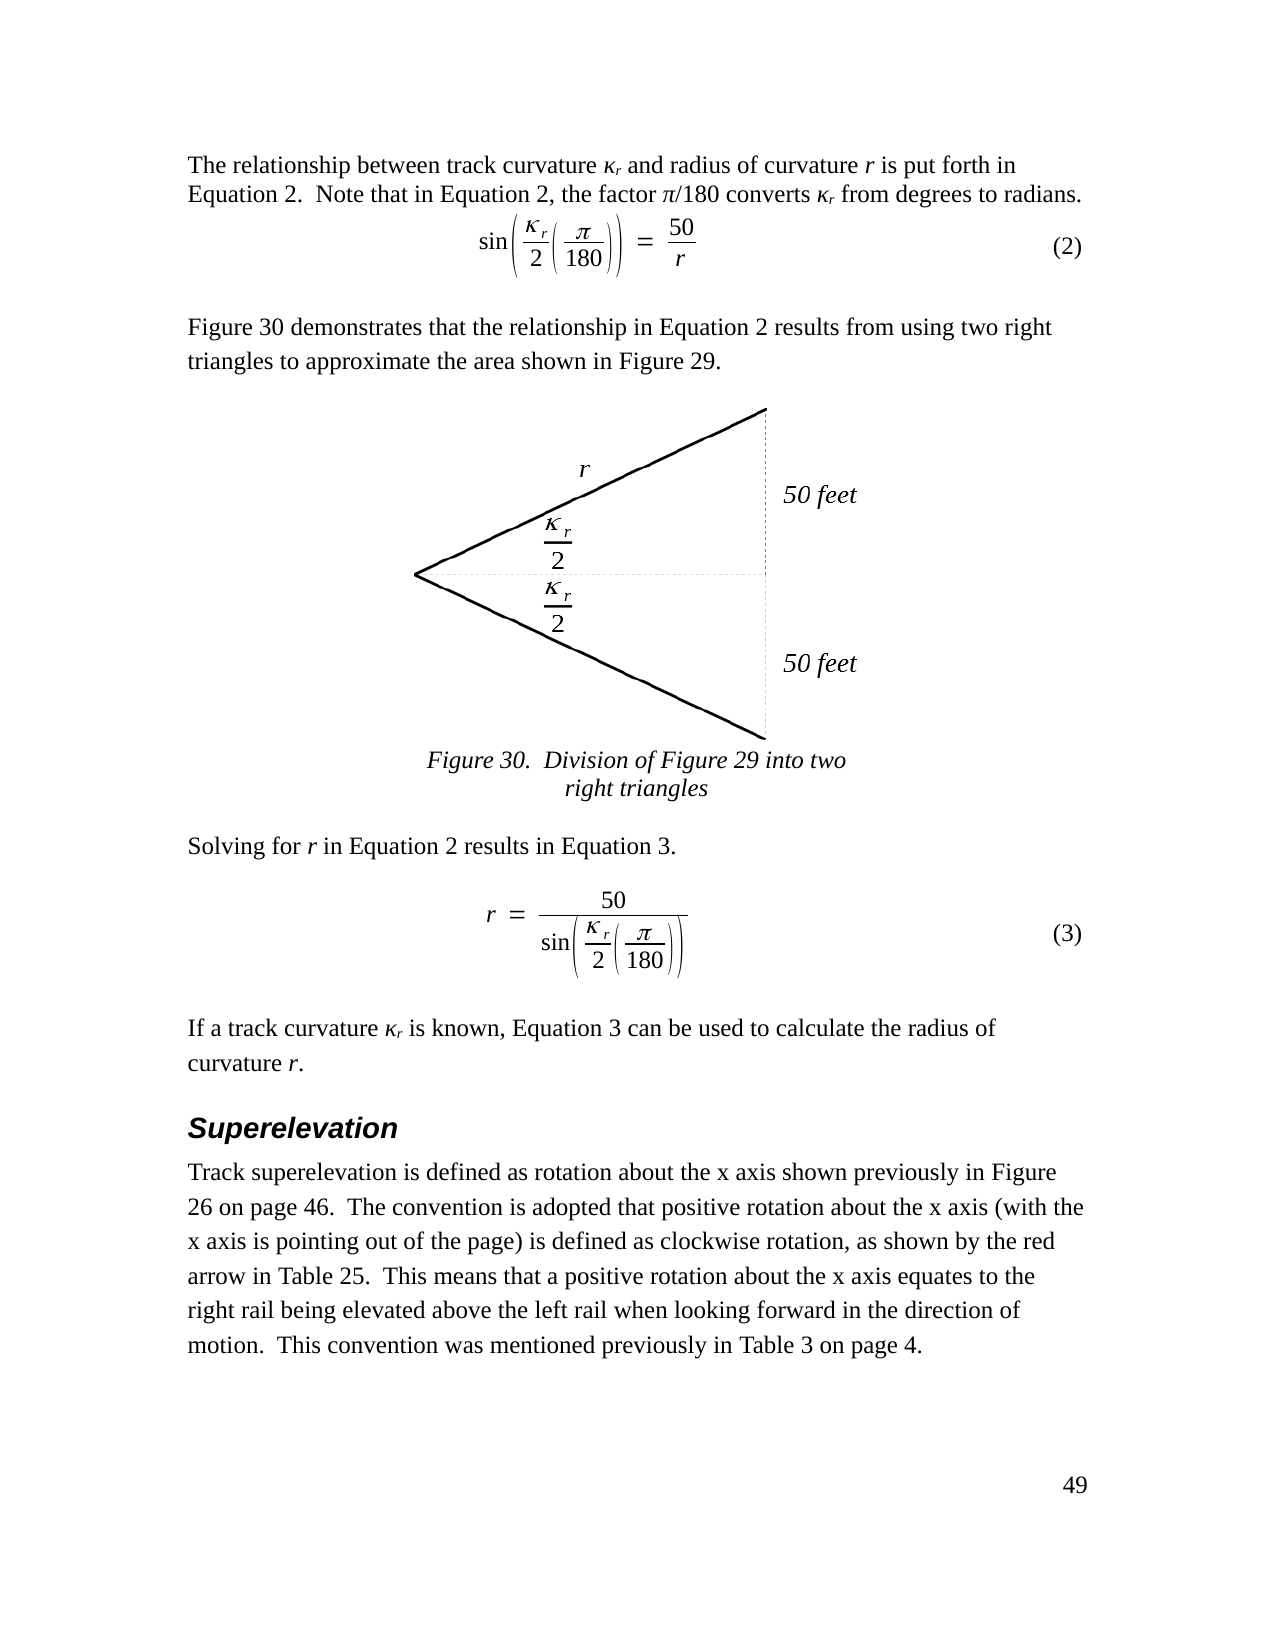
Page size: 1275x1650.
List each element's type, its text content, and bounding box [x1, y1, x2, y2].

table_header [188, 880, 987, 984]
picture [412, 407, 863, 740]
text Figure 30. Division of Figure 29 into two right triangles [412, 740, 862, 802]
text If a track curvature κr is known, Equation 3 can be used to calculate the radius of curvature r. [187, 1013, 1087, 1076]
table_header [188, 208, 987, 283]
text Figure 30 demonstrates that the relationship in Equation 2 results from using two right triangles to approximate the area shown in Figure 29. [187, 312, 1087, 375]
text The relationship between track curvature κr and radius of curvature r is put forth in Equation 2. Note that in Equation 2, the factor π/180 converts κr from degrees to radians. [187, 150, 1087, 207]
text Track superelevation is defined as rotation about the x axis shown previously in Figure 26 on page 46. The convention is adopted that positive rotation about the x axis (with the x axis is pointing out of the page) is defined as clockwise rotation, as shown by the red arrow in Table 25. This means that a positive rotation about the x axis equates to the right rail being elevated above the left rail when looking forward in the direction of motion. This convention was mentioned previously in Table 3 on page 4. [187, 1157, 1087, 1359]
subtitle Superelevation [187, 1111, 1087, 1145]
table_header (2) [988, 208, 1087, 283]
table_header (3) [988, 880, 1087, 984]
text Solving for r in Equation 2 results in Equation 3. [187, 831, 1087, 860]
